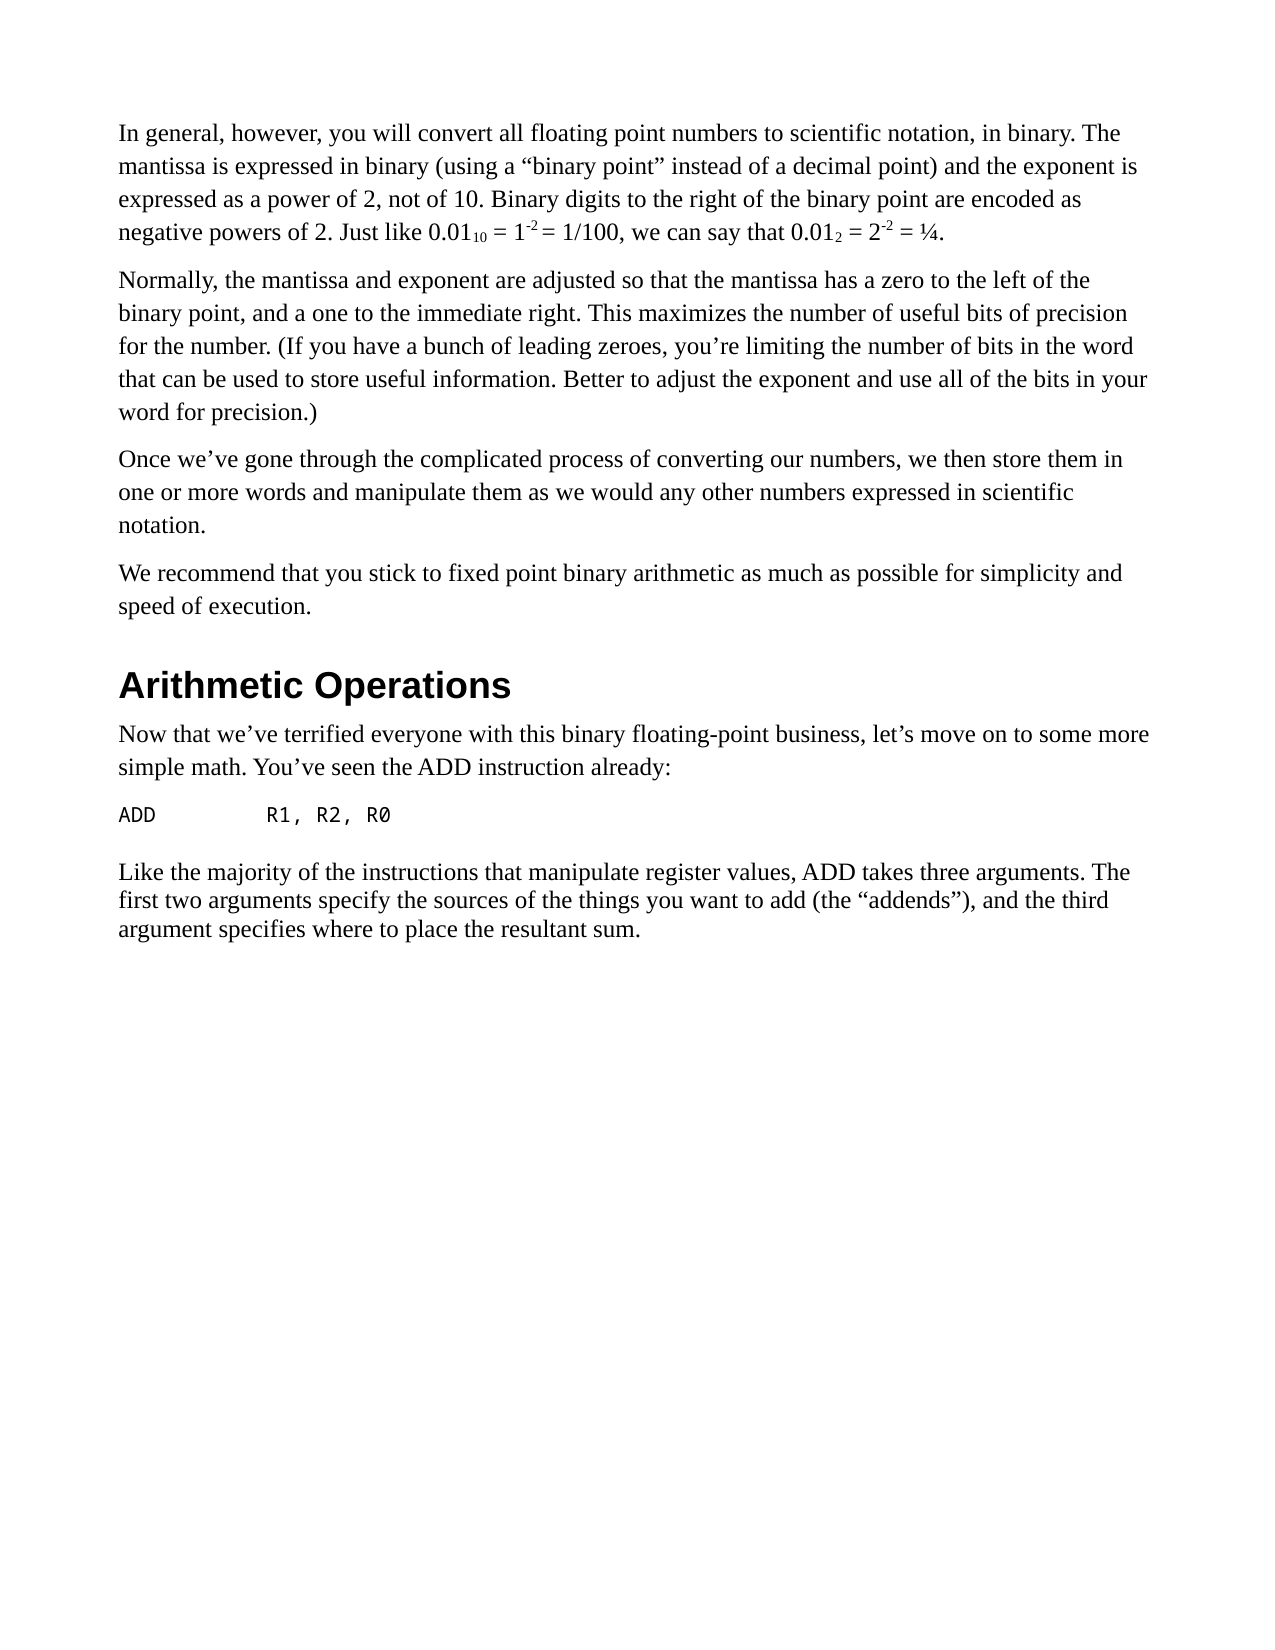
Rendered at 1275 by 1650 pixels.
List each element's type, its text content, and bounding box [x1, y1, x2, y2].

text Like the majority of the instructions that manipulate register values, ADD takes three arguments. The first two arguments specify the sources of the things you want to add (the “addends”), and the third argument specifies where to place the resultant sum. [118, 857, 1157, 943]
text We recommend that you stick to fixed point binary arithmetic as much as possible for simplicity and speed of execution. [118, 558, 1157, 620]
text Now that we’ve terrified everyone with this binary floating-point business, let’s move on to some more simple math. You’ve seen the ADD instruction already: [118, 719, 1157, 781]
text In general, however, you will convert all floating point numbers to scientific notation, in binary. The mantissa is expressed in binary (using a “binary point” instead of a decimal point) and the exponent is expressed as a power of 2, not of 10. Binary digits to the right of the binary point are encoded as negative powers of 2. Just like 0.0110 = 1-2 = 1/100, we can say that 0.012 = 2-2 = ¼. [118, 118, 1157, 246]
text Once we’ve gone through the complicated process of converting our numbers, we then store them in one or more words and manipulate them as we would any other numbers expressed in scientific notation. [118, 444, 1157, 539]
subtitle Arithmetic Operations [118, 664, 1157, 707]
text Normally, the mantissa and exponent are adjusted so that the mantissa has a zero to the left of the binary point, and a one to the immediate right. This maximizes the number of useful bits of precision for the number. (If you have a bunch of leading zeroes, you’re limiting the number of bits in the word that can be used to store useful information. Better to adjust the exponent and use all of the bits in your word for precision.) [118, 265, 1157, 426]
text ADD R1, R2, R0 [118, 800, 1157, 828]
